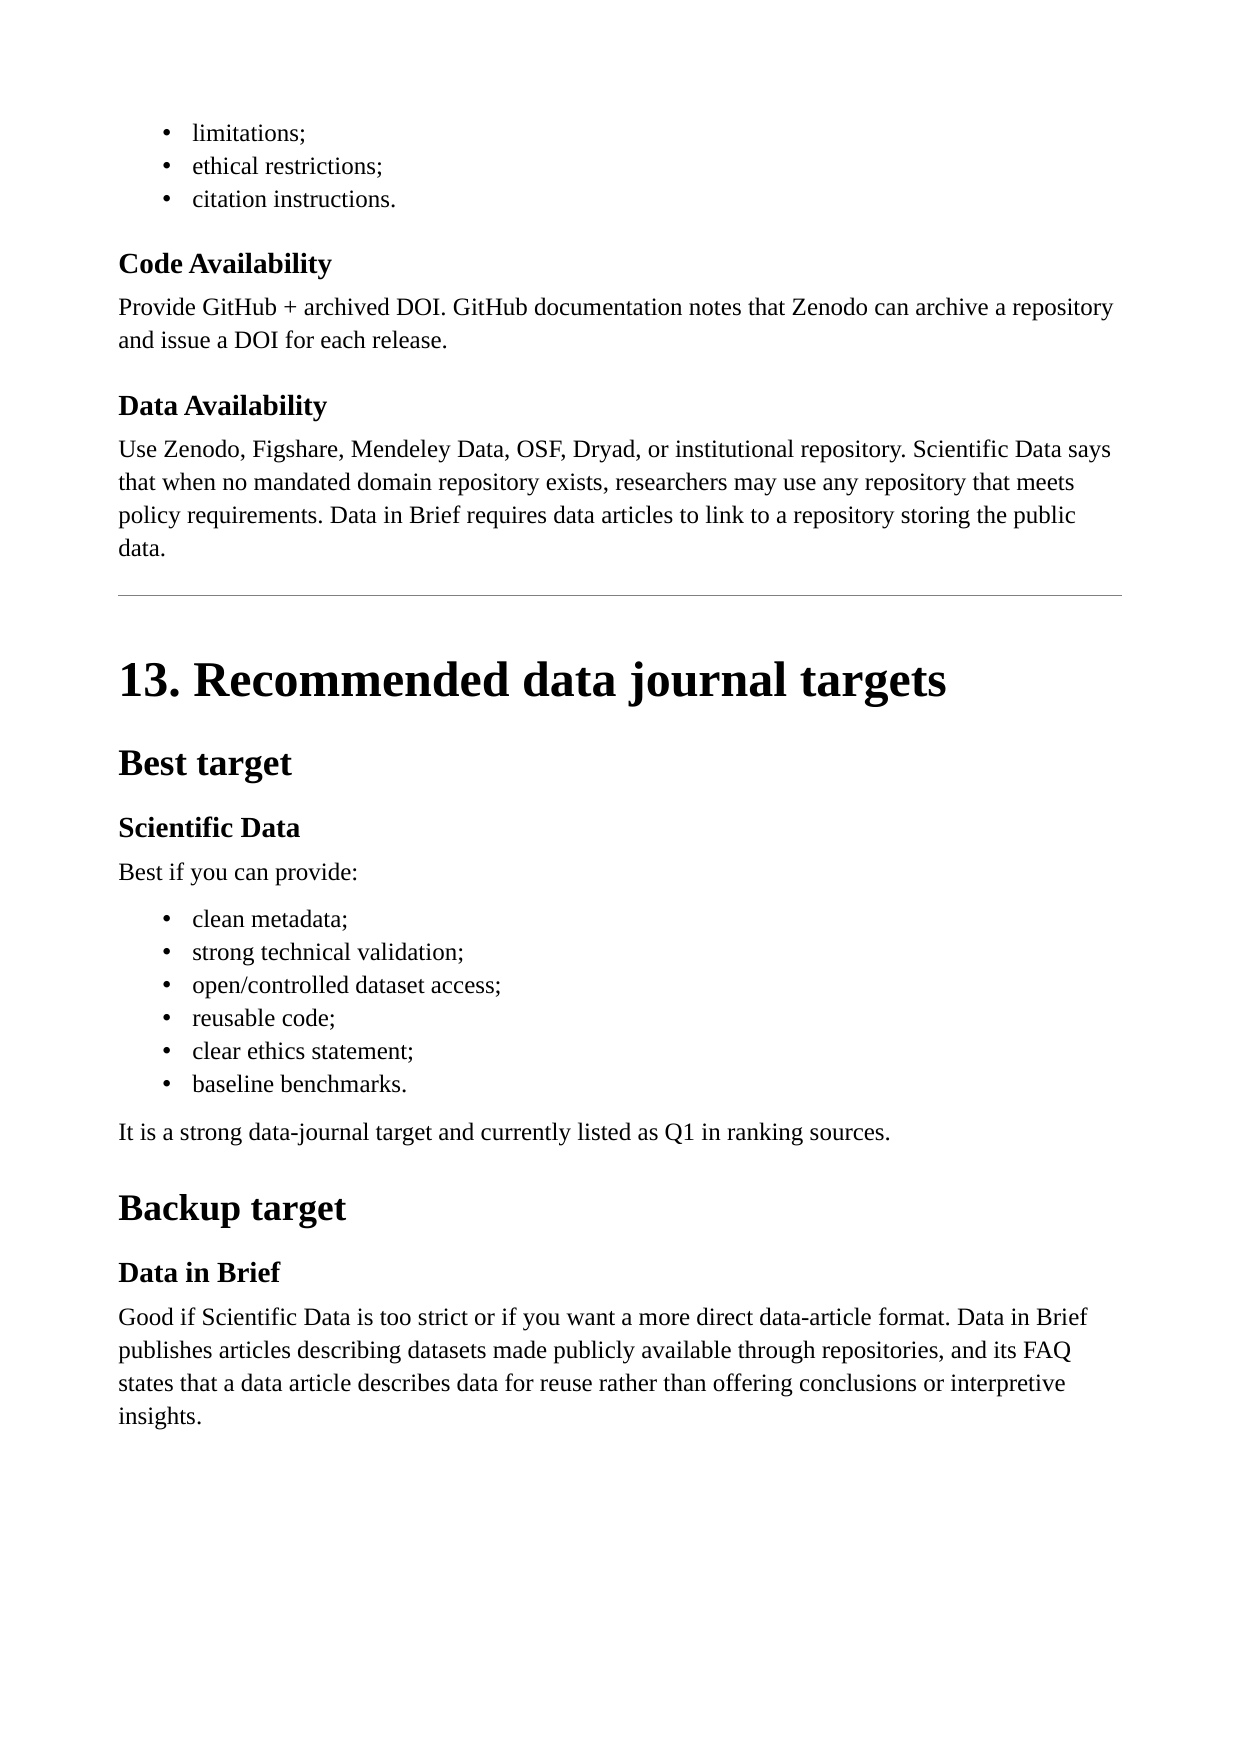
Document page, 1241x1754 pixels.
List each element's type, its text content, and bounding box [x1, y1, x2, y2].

subtitle Data Availability [118, 388, 1122, 421]
subtitle 13. Recommended data journal targets [118, 649, 1122, 707]
list baseline benchmarks. [162, 1069, 1122, 1098]
text It is a strong data-journal target and currently listed as Q1 in ranking sources. [118, 1117, 1122, 1146]
list strong technical validation; [162, 937, 1122, 966]
list open/controlled dataset access; [162, 970, 1122, 999]
list citation instructions. [162, 184, 1122, 213]
list limitations; [162, 118, 1122, 147]
list ethical restrictions; [162, 151, 1122, 180]
text Provide GitHub + archived DOI. GitHub documentation notes that Zenodo can archive a repository and issue a DOI for each release. [118, 292, 1122, 354]
list reusable code; [162, 1003, 1122, 1032]
text Best if you can provide: [118, 857, 1122, 885]
subtitle Best target [118, 740, 1122, 783]
list clean metadata; [162, 904, 1122, 933]
list clear ethics statement; [162, 1036, 1122, 1065]
text Use Zenodo, Figshare, Mendeley Data, OSF, Dryad, or institutional repository. Scientific Data says that when no mandated domain repository exists, researchers may use any repository that meets policy requirements. Data in Brief requires data articles to link to a repository storing the public data. [118, 434, 1122, 561]
subtitle Code Availability [118, 246, 1122, 280]
subtitle Scientific Data [118, 811, 1122, 844]
subtitle Data in Brief [118, 1256, 1122, 1289]
text Good if Scientific Data is too strict or if you want a more direct data-article format. Data in Brief publishes articles describing datasets made publicly available through repositories, and its FAQ states that a data article describes data for reuse rather than offering conclusions or interpretive insights. [118, 1302, 1122, 1429]
subtitle Backup target [118, 1185, 1122, 1228]
